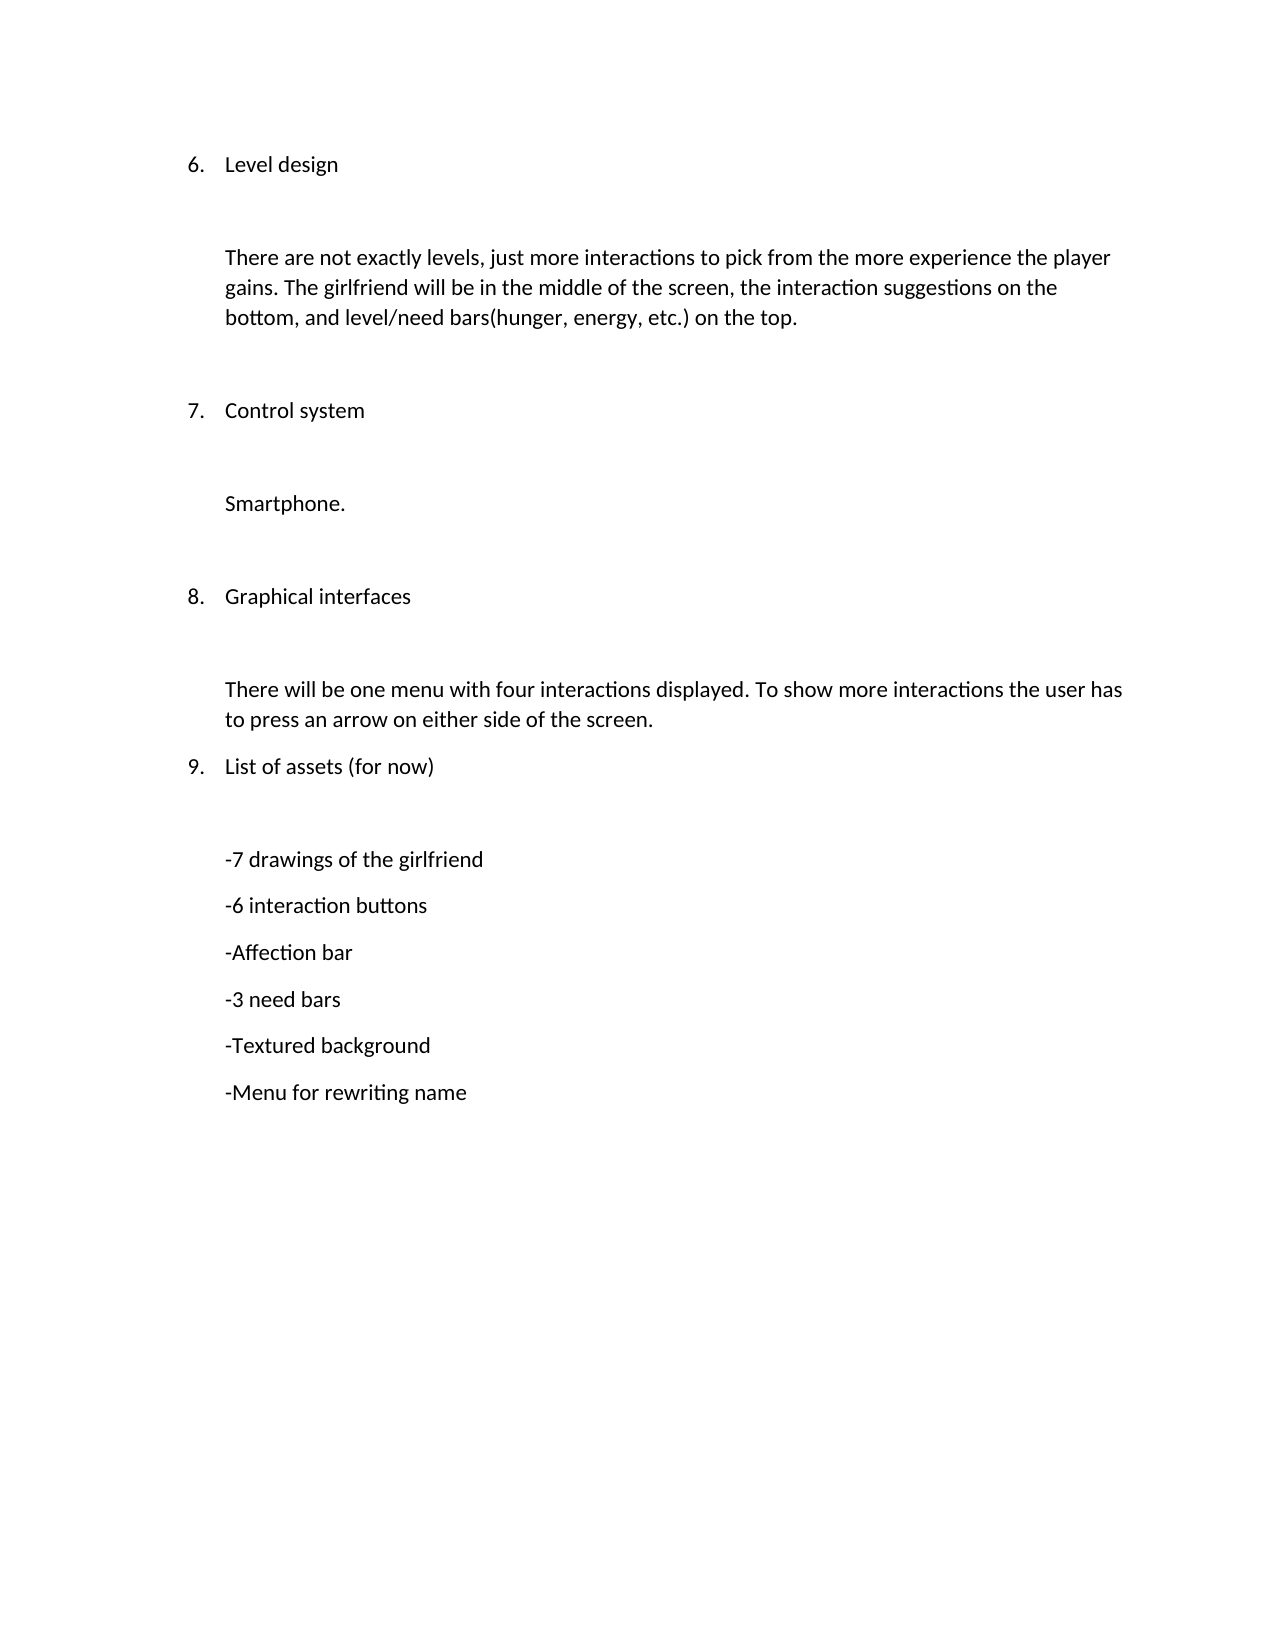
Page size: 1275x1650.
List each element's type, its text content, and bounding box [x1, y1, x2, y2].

list Control system [187, 396, 1125, 424]
list -Textured background [225, 1031, 1125, 1059]
list Level design [187, 150, 1125, 178]
list -6 interaction buttons [225, 892, 1125, 919]
list -Affection bar [225, 938, 1125, 966]
list -7 drawings of the girlfriend [225, 845, 1125, 873]
list List of assets (for now) [187, 752, 1125, 780]
list -Menu for rewriting name [225, 1078, 1125, 1106]
list Graphical interfaces [187, 582, 1125, 610]
list -3 need bars [225, 985, 1125, 1013]
list Smartphone. [225, 489, 1125, 517]
list There are not exactly levels, just more interactions to pick from the more experience the player gains. The girlfriend will be in the middle of the screen, the interaction suggestions on the bottom, and level/need bars(hunger, energy, etc.) on the top. [225, 243, 1125, 331]
list There will be one menu with four interactions displayed. To show more interactions the user has to press an arrow on either side of the screen. [225, 675, 1125, 733]
